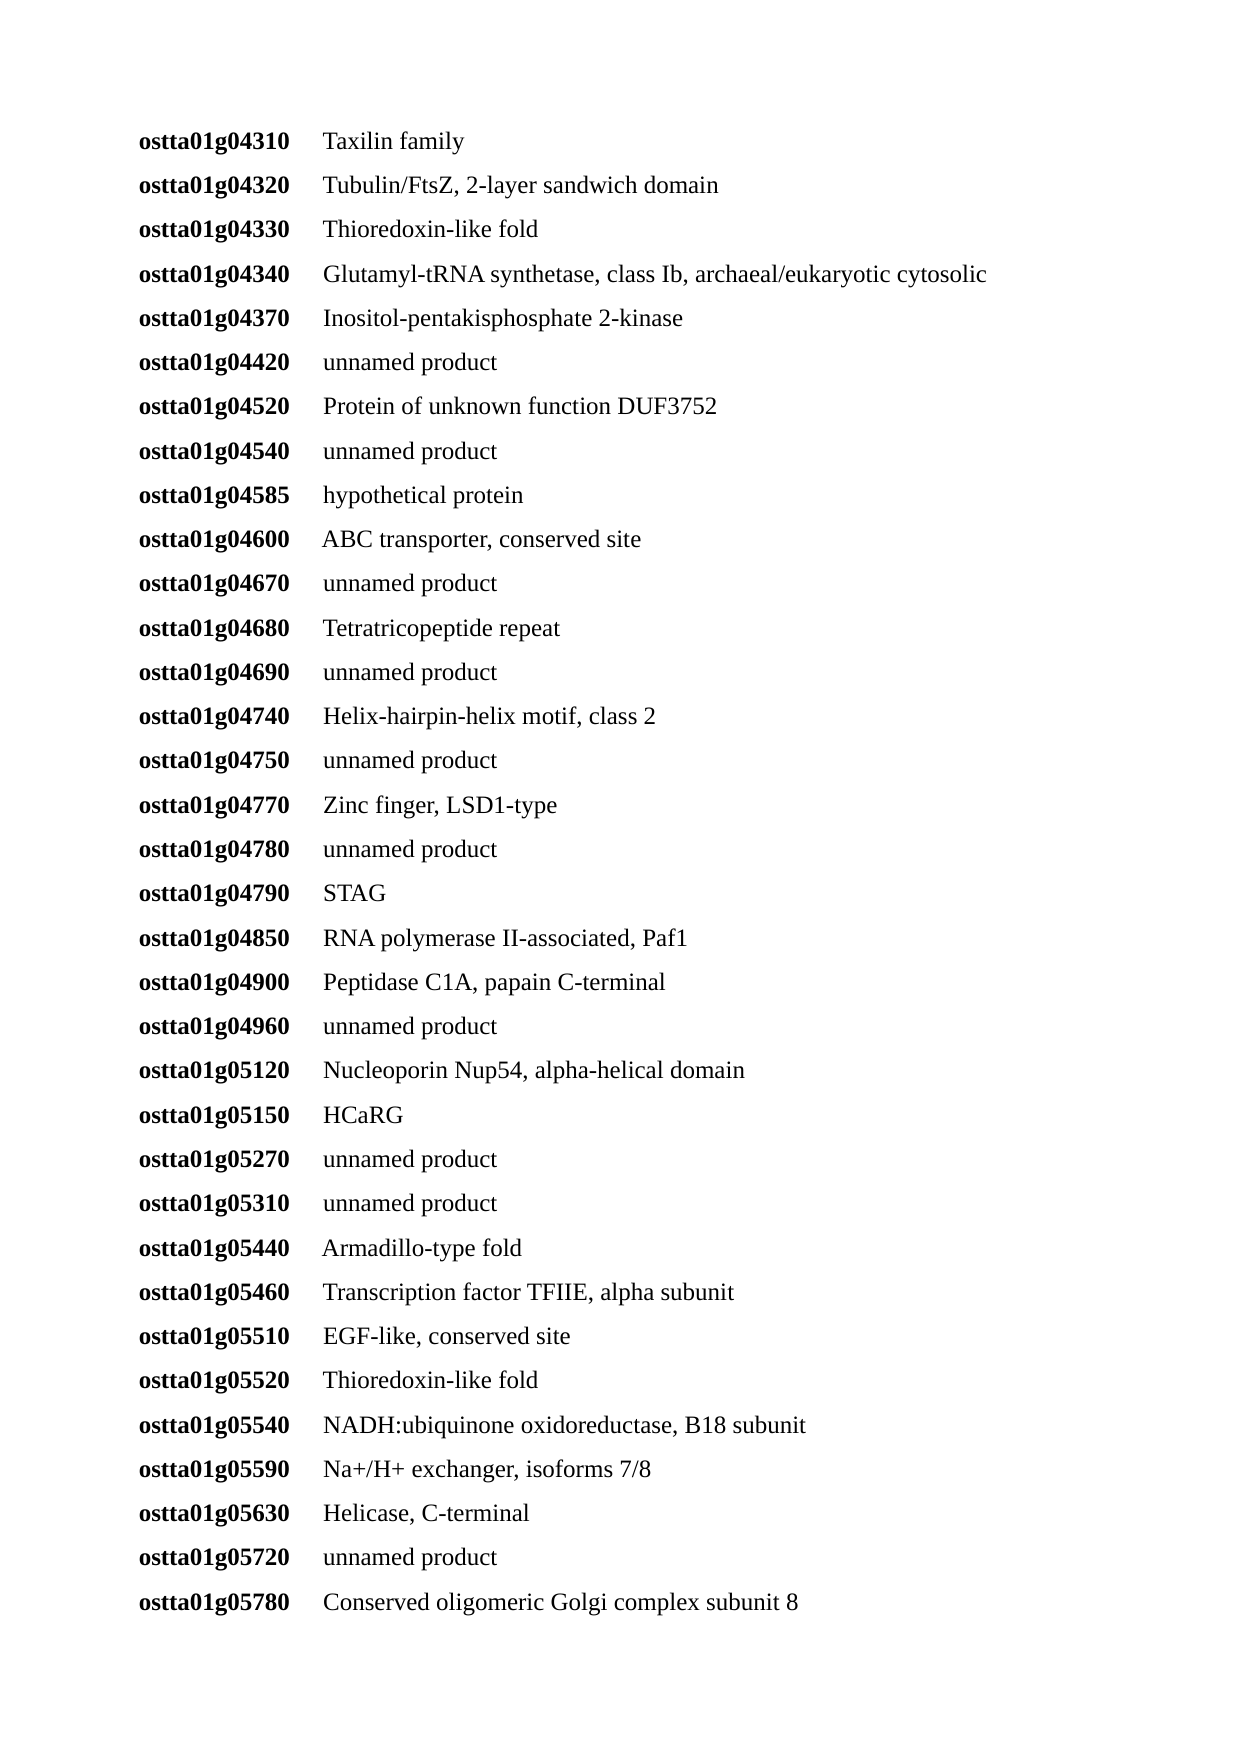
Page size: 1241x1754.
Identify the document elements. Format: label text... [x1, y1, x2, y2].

table_cell unnamed product [314, 428, 1240, 472]
table_cell ostta01g04540 [115, 428, 313, 472]
table_cell Zinc finger, LSD1-type [314, 782, 1240, 826]
table_cell unnamed product [314, 1535, 1240, 1579]
table_cell ostta01g04680 [115, 605, 313, 649]
table_cell ostta01g04585 [115, 472, 313, 517]
table_cell ostta01g04600 [115, 517, 313, 561]
table_cell ostta01g05440 [115, 1225, 313, 1269]
table_cell ostta01g04310 [115, 118, 313, 162]
table_cell ostta01g04750 [115, 738, 313, 782]
table_cell ostta01g04790 [115, 871, 313, 915]
table_cell ostta01g05510 [115, 1314, 313, 1358]
table_cell ostta01g04690 [115, 649, 313, 694]
table_cell Armadillo-type fold [314, 1225, 1240, 1269]
table_cell ostta01g04340 [115, 251, 313, 295]
table_cell ostta01g04740 [115, 694, 313, 738]
table_cell Nucleoporin Nup54, alpha-helical domain [314, 1048, 1240, 1092]
table_cell Transcription factor TFIIE, alpha subunit [314, 1269, 1240, 1313]
table_cell Helicase, C-terminal [314, 1491, 1240, 1535]
table_cell Thioredoxin-like fold [314, 1358, 1240, 1402]
table_cell unnamed product [314, 1136, 1240, 1181]
table_cell Inositol-pentakisphosphate 2-kinase [314, 295, 1240, 339]
table_cell ostta01g04770 [115, 782, 313, 826]
table_cell ostta01g05310 [115, 1181, 313, 1225]
table_cell unnamed product [314, 1181, 1240, 1225]
table_cell ostta01g05720 [115, 1535, 313, 1579]
table_cell ostta01g05150 [115, 1092, 313, 1136]
table_cell Helix-hairpin-helix motif, class 2 [314, 694, 1240, 738]
table_cell EGF-like, conserved site [314, 1314, 1240, 1358]
table_cell unnamed product [314, 1004, 1240, 1048]
table_cell ostta01g05780 [115, 1579, 313, 1623]
table_cell ostta01g05460 [115, 1269, 313, 1313]
table_cell unnamed product [314, 826, 1240, 871]
table_cell ostta01g04780 [115, 826, 313, 871]
table_cell unnamed product [314, 340, 1240, 384]
table_cell ostta01g04960 [115, 1004, 313, 1048]
table_cell ostta01g05520 [115, 1358, 313, 1402]
table_cell ostta01g04850 [115, 915, 313, 959]
table_cell RNA polymerase II-associated, Paf1 [314, 915, 1240, 959]
table_cell Conserved oligomeric Golgi complex subunit 8 [314, 1579, 1240, 1623]
table_cell hypothetical protein [314, 472, 1240, 517]
table_cell Tubulin/FtsZ, 2-layer sandwich domain [314, 163, 1240, 207]
table_cell HCaRG [314, 1092, 1240, 1136]
table_cell STAG [314, 871, 1240, 915]
table_cell unnamed product [314, 561, 1240, 605]
table_cell ostta01g05630 [115, 1491, 313, 1535]
table_cell ostta01g04900 [115, 959, 313, 1003]
table_cell Tetratricopeptide repeat [314, 605, 1240, 649]
table_cell Thioredoxin-like fold [314, 207, 1240, 251]
table_cell NADH:ubiquinone oxidoreductase, B18 subunit [314, 1402, 1240, 1446]
table_cell ostta01g05120 [115, 1048, 313, 1092]
table_cell ostta01g04370 [115, 295, 313, 339]
table_cell Taxilin family [314, 118, 1240, 162]
table_cell ostta01g05590 [115, 1446, 313, 1491]
table_cell Na+/H+ exchanger, isoforms 7/8 [314, 1446, 1240, 1491]
table_cell Peptidase C1A, papain C-terminal [314, 959, 1240, 1003]
table_cell ostta01g04330 [115, 207, 313, 251]
table_cell ABC transporter, conserved site [314, 517, 1240, 561]
table_cell ostta01g04420 [115, 340, 313, 384]
table_cell ostta01g04520 [115, 384, 313, 428]
table_cell unnamed product [314, 738, 1240, 782]
table_cell ostta01g04320 [115, 163, 313, 207]
table_cell ostta01g04670 [115, 561, 313, 605]
table_cell Glutamyl-tRNA synthetase, class Ib, archaeal/eukaryotic cytosolic [314, 251, 1240, 295]
table_cell Protein of unknown function DUF3752 [314, 384, 1240, 428]
table_cell ostta01g05540 [115, 1402, 313, 1446]
table_cell unnamed product [314, 649, 1240, 694]
table_cell ostta01g05270 [115, 1136, 313, 1181]
